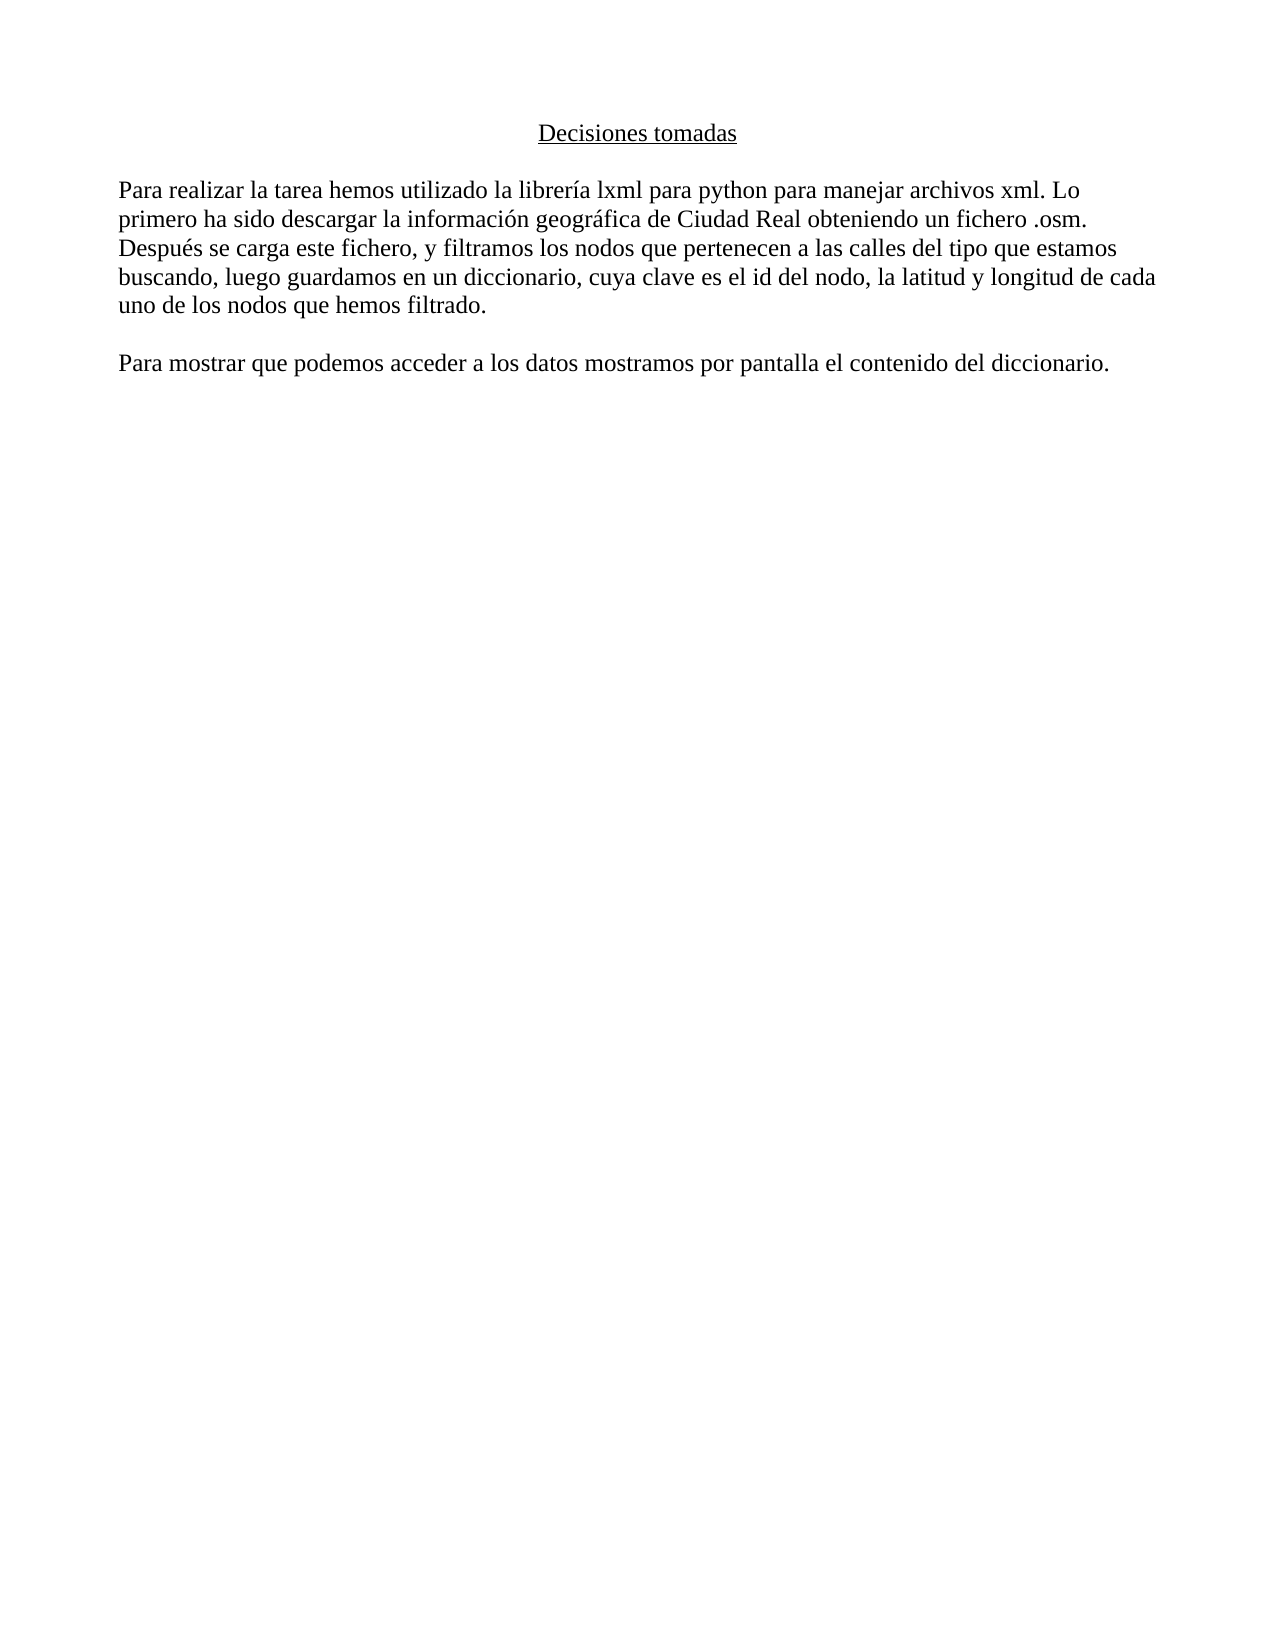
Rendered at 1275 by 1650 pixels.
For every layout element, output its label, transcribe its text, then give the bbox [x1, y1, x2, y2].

text Para mostrar que podemos acceder a los datos mostramos por pantalla el contenido del diccionario. [118, 348, 1157, 377]
text Decisiones tomadas [118, 118, 1157, 147]
text Para realizar la tarea hemos utilizado la librería lxml para python para manejar archivos xml. Lo primero ha sido descargar la información geográfica de Ciudad Real obteniendo un fichero .osm. Después se carga este fichero, y filtramos los nodos que pertenecen a las calles del tipo que estamos buscando, luego guardamos en un diccionario, cuya clave es el id del nodo, la latitud y longitud de cada uno de los nodos que hemos filtrado. [118, 176, 1157, 319]
